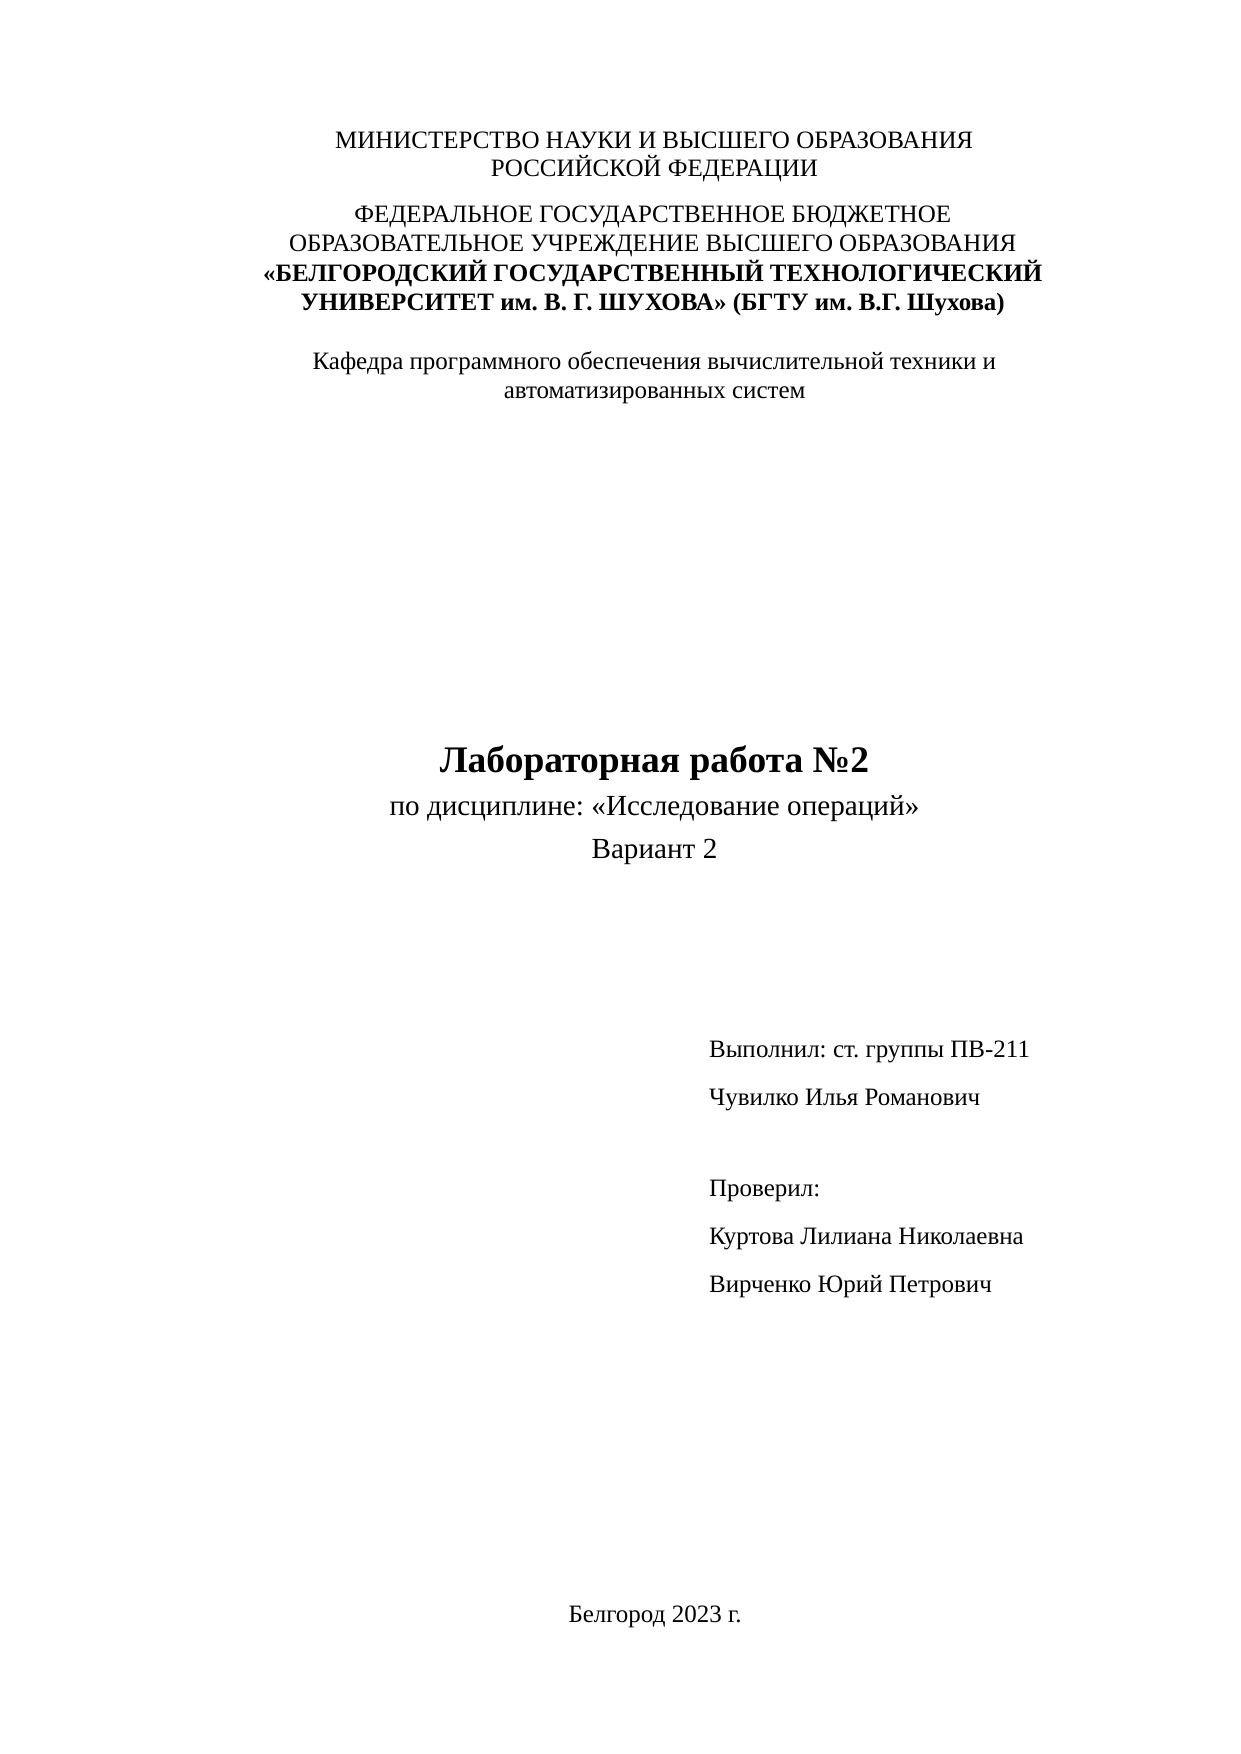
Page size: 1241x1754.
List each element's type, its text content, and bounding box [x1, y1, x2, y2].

text Выполнил: ст. группы ПВ-211 [118, 1034, 1122, 1063]
text Вирченко Юрий Петрович [118, 1266, 1122, 1299]
text Куртова Лилиана Николаевна [118, 1217, 1122, 1251]
text Чувилко Илья Романович [118, 1082, 1122, 1111]
text «БЕЛГОРОДСКИЙ ГОСУДАРСТВЕННЫЙ ТЕХНОЛОГИЧЕСКИЙ УНИВЕРСИТЕТ им. В. Г. ШУХОВА» (БГТУ им. В.Г. Шухова) [235, 258, 1070, 316]
text Вариант 2 [293, 824, 1016, 867]
text МИНИСТЕРСТВО НАУКИ И ВЫСШЕГО ОБРАЗОВАНИЯ РОССИЙСКОЙ ФЕДЕРАЦИИ [293, 126, 1016, 182]
text Проверил: [118, 1169, 1122, 1203]
text ФЕДЕРАЛЬНОЕ ГОСУДАРСТВЕННОЕ БЮДЖЕТНОЕ ОБРАЗОВАТЕЛЬНОЕ УЧРЕЖДЕНИЕ ВЫСШЕГО ОБРАЗОВАНИЯ [235, 199, 1070, 257]
text Белгород 2023 г. [293, 1599, 1017, 1627]
text Лабораторная работа №2 по дисциплине: «Исследование операций» [293, 738, 1016, 824]
text Кафедра программного обеспечения вычислительной техники и автоматизированных систем [239, 347, 1070, 403]
